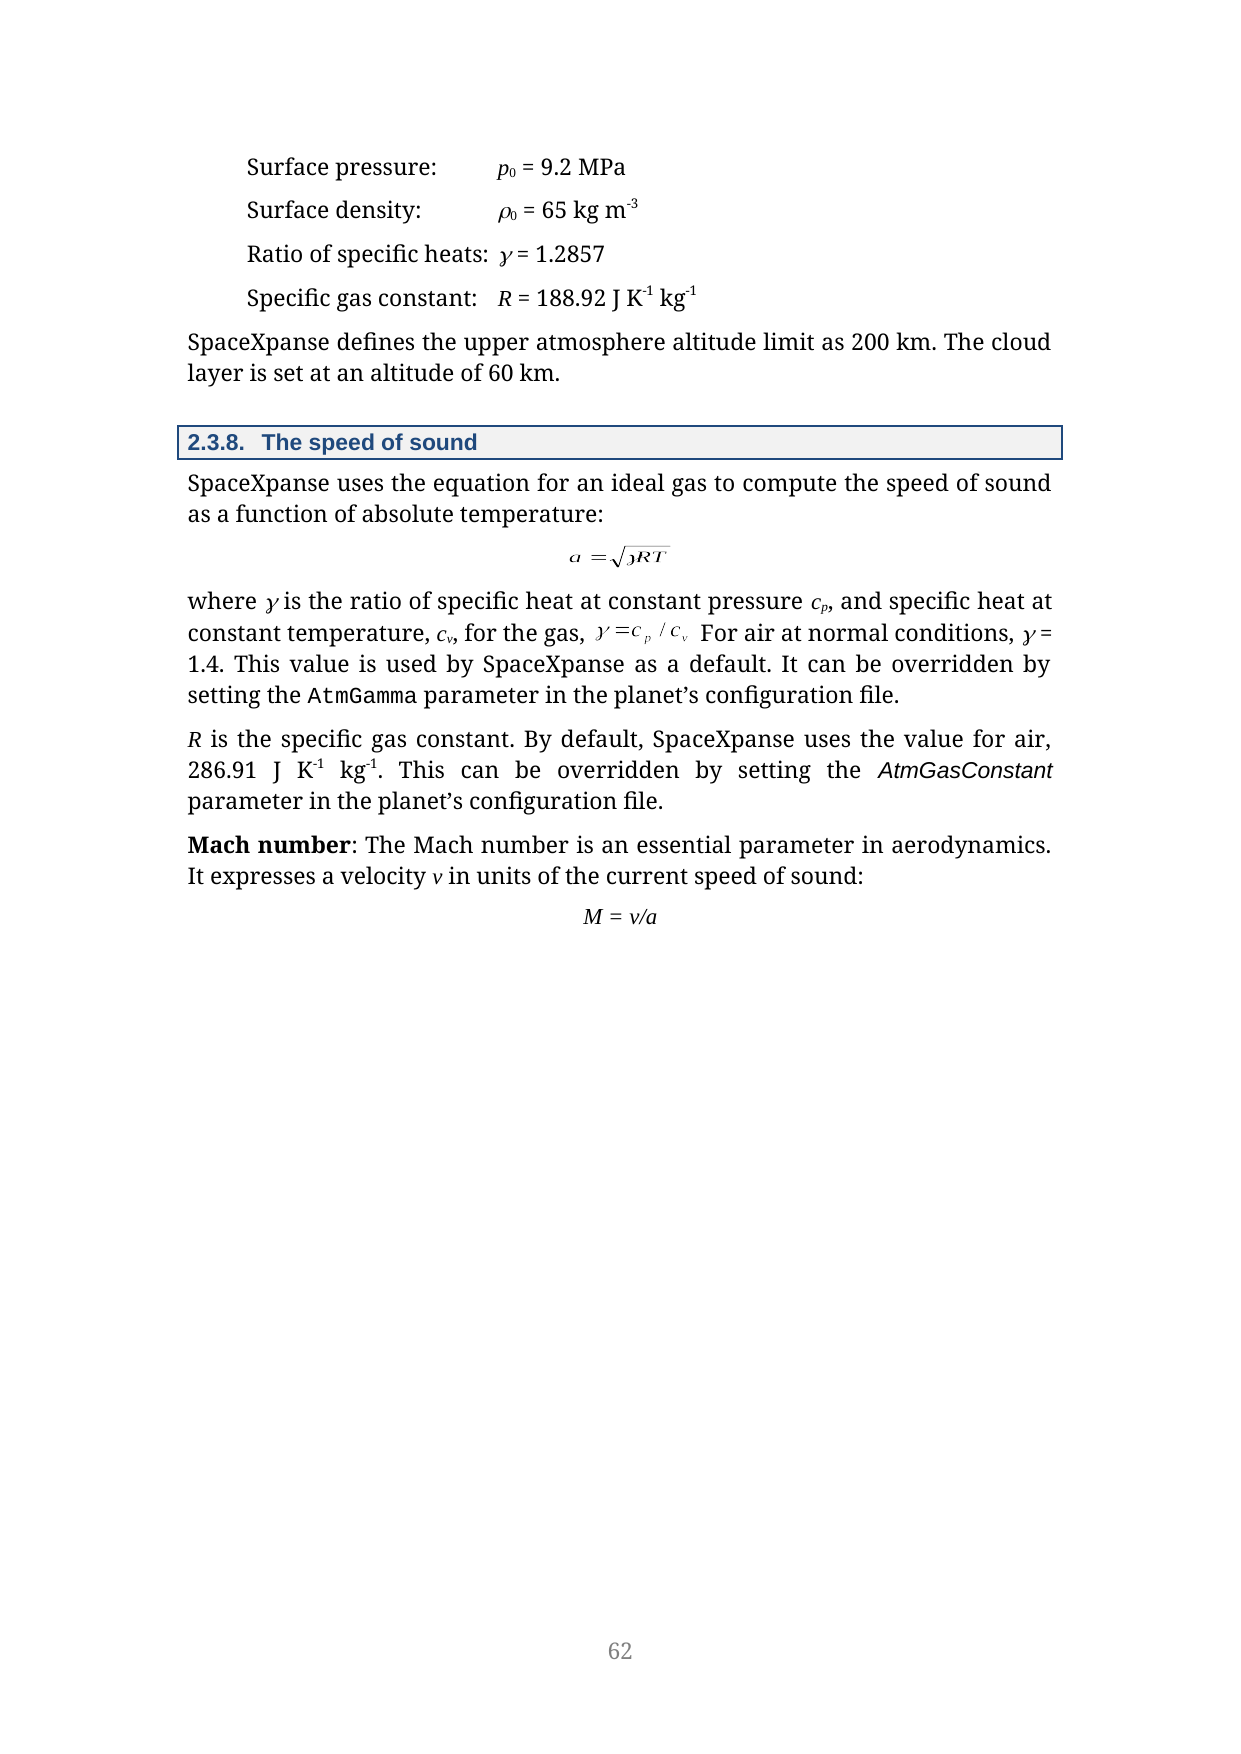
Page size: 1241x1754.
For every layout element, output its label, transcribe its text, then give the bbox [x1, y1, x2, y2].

text SpaceXpanse uses the equation for an ideal gas to compute the speed of sound as a function of absolute temperature: [187, 466, 1053, 528]
text Mach number: The Mach number is an essential parameter in aerodynamics. It ex­presses a velocity v in units of the current speed of sound: [187, 828, 1053, 891]
text where  is the ratio of specific heat at constant pressure cp, and specific heat at con­stant temperature, cv, for the gas, For air at normal conditions,  = 1.4. This value is used by SpaceXpanse as a default. It can be overridden by setting the AtmGamma parameter in the planet’s configuration file. [187, 585, 1053, 710]
text M = v/a [187, 903, 1053, 930]
text R is the specific gas constant. By default, SpaceXpanse uses the value for air, 286.91 J K-1 kg-1. This can be overridden by setting the AtmGasConstant parameter in the planet’s configuration file. [187, 722, 1053, 816]
text SpaceXpanse defines the upper atmosphere altitude limit as 200 km. The cloud layer is set at an altitude of 60 km. [187, 325, 1053, 387]
text Surface pressure: p0 = 9.2 MPa [247, 150, 1053, 181]
subtitle The speed of sound [179, 427, 1061, 458]
text Ratio of specific heats:  = 1.2857 [247, 237, 1053, 269]
text Specific gas constant: R = 188.92 J K-1 kg-1 [247, 281, 1053, 312]
text Surface density: 0 = 65 kg m-3 [247, 194, 1053, 225]
